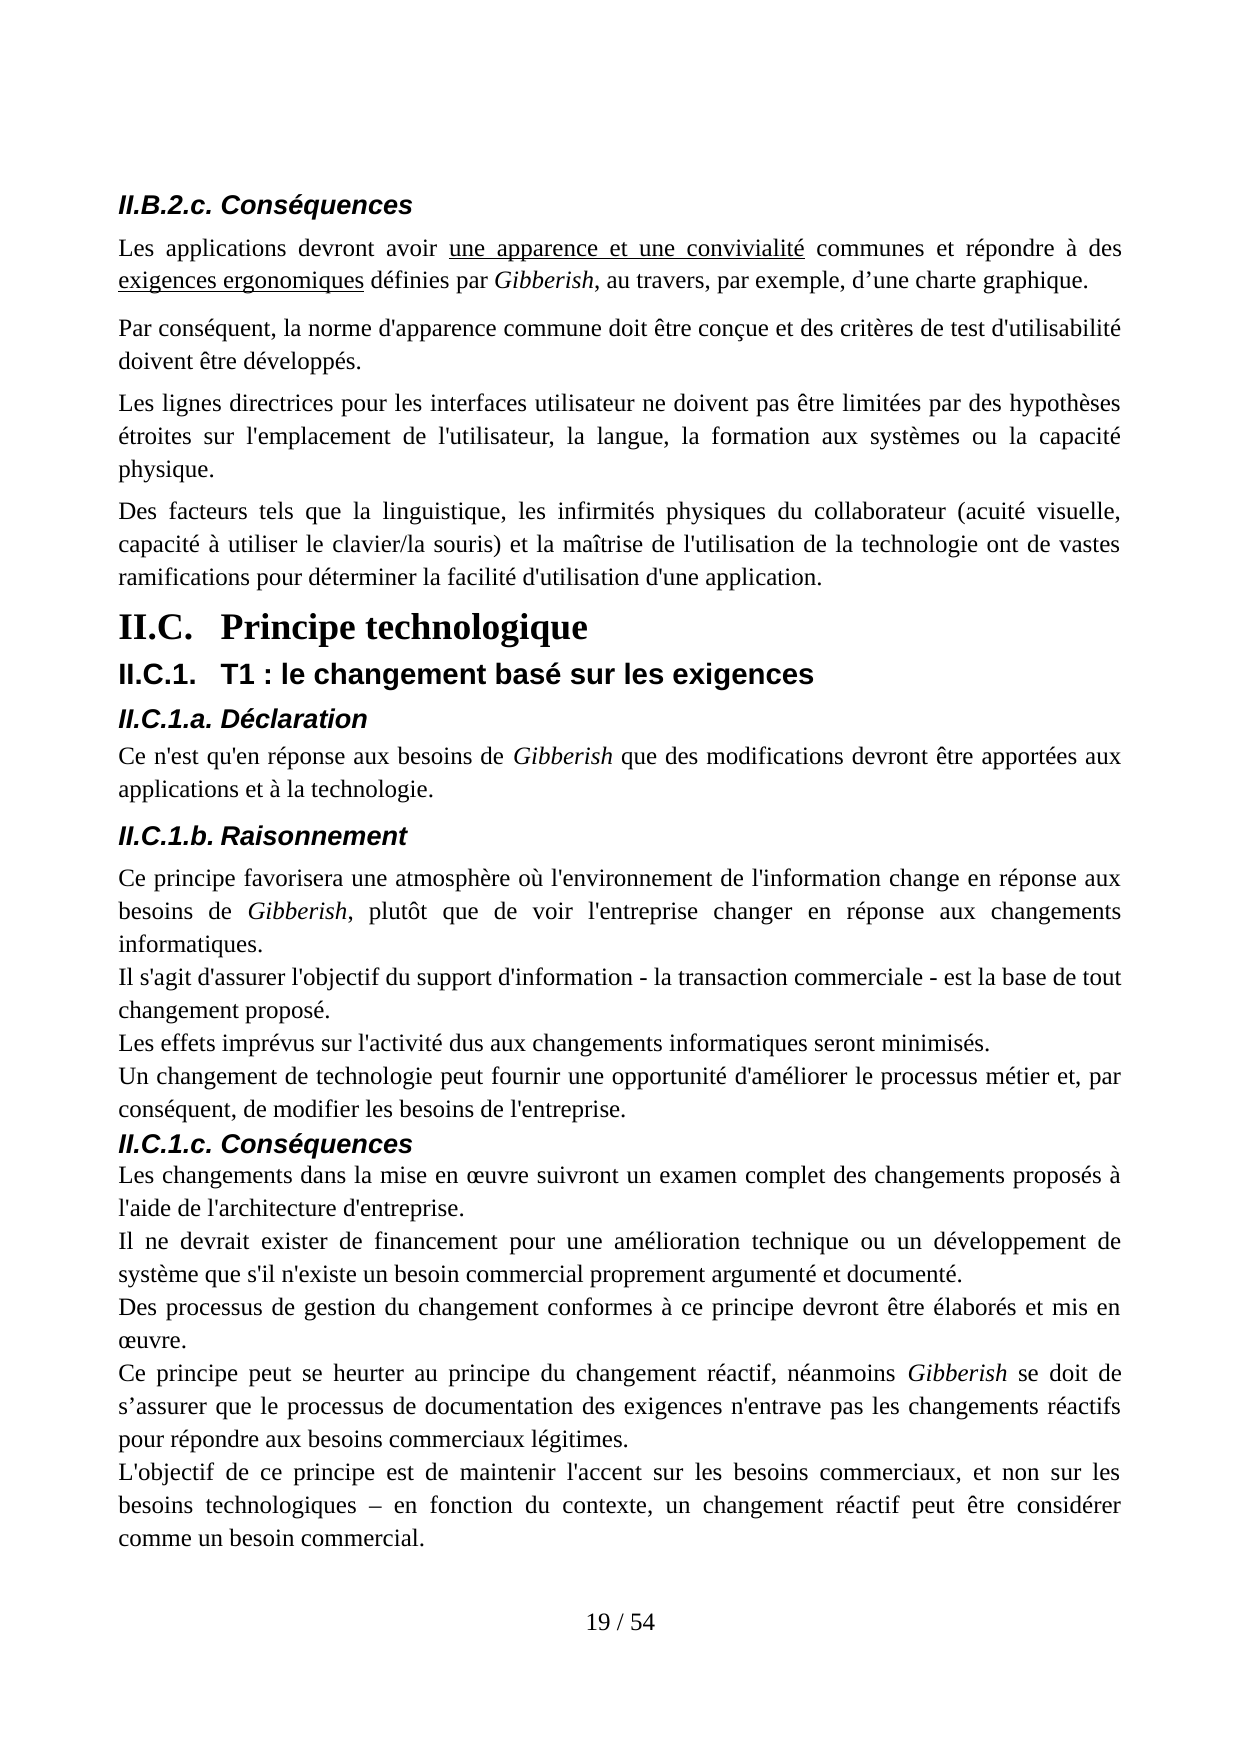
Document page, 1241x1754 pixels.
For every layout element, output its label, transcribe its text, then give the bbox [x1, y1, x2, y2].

subtitle Conséquences [118, 1128, 1122, 1159]
text Des processus de gestion du changement conformes à ce principe devront être élaborés et mis en œuvre. [118, 1292, 1122, 1354]
text Les effets imprévus sur l'activité dus aux changements informatiques seront minimisés. [118, 1028, 1122, 1057]
text Il ne devrait exister de financement pour une amélioration technique ou un développement de système que s'il n'existe un besoin commercial proprement argumenté et documenté. [118, 1226, 1122, 1288]
subtitle Raisonnement [118, 819, 1122, 851]
text Les changements dans la mise en œuvre suivront un examen complet des changements proposés à l'aide de l'architecture d'entreprise. [118, 1160, 1122, 1222]
text Il s'agit d'assurer l'objectif du support d'information - la transaction commerciale - est la base de tout changement proposé. [118, 962, 1122, 1024]
subtitle Conséquences [118, 189, 1122, 220]
text Les lignes directrices pour les interfaces utilisateur ne doivent pas être limitées par des hypothèses étroites sur l'emplacement de l'utilisateur, la langue, la formation aux systèmes ou la capacité physique. [118, 388, 1122, 483]
text Des facteurs tels que la linguistique, les infirmités physiques du collaborateur (acuité visuelle, capacité à utiliser le clavier/la souris) et la maîtrise de l'utilisation de la technologie ont de vastes ramifications pour déterminer la facilité d'utilisation d'une application. [118, 496, 1122, 591]
text Ce principe peut se heurter au principe du changement réactif, néanmoins Gibberish se doit de s’assurer que le processus de documentation des exigences n'entrave pas les changements réactifs pour répondre aux besoins commerciaux légitimes. [118, 1358, 1122, 1453]
subtitle Déclaration [118, 703, 1122, 734]
text Par conséquent, la norme d'apparence commune doit être conçue et des critères de test d'utilisabilité doivent être développés. [118, 313, 1122, 375]
text Les applications devront avoir une apparence et une convivialité communes et répondre à des exigences ergonomiques définies par Gibberish, au travers, par exemple, d’une charte graphique. [118, 233, 1122, 294]
text Un changement de technologie peut fournir une opportunité d'améliorer le processus métier et, par conséquent, de modifier les besoins de l'entreprise. [118, 1061, 1122, 1123]
subtitle Principe technologique [118, 604, 1122, 647]
text Ce n'est qu'en réponse aux besoins de Gibberish que des modifications devront être apportées aux applications et à la technologie. [118, 741, 1122, 803]
subtitle T1 : le changement basé sur les exigences [118, 657, 1122, 690]
text L'objectif de ce principe est de maintenir l'accent sur les besoins commerciaux, et non sur les besoins technologiques – en fonction du contexte, un changement réactif peut être considérer comme un besoin commercial. [118, 1457, 1122, 1552]
text Ce principe favorisera une atmosphère où l'environnement de l'information change en réponse aux besoins de Gibberish, plutôt que de voir l'entreprise changer en réponse aux changements informatiques. [118, 863, 1122, 958]
